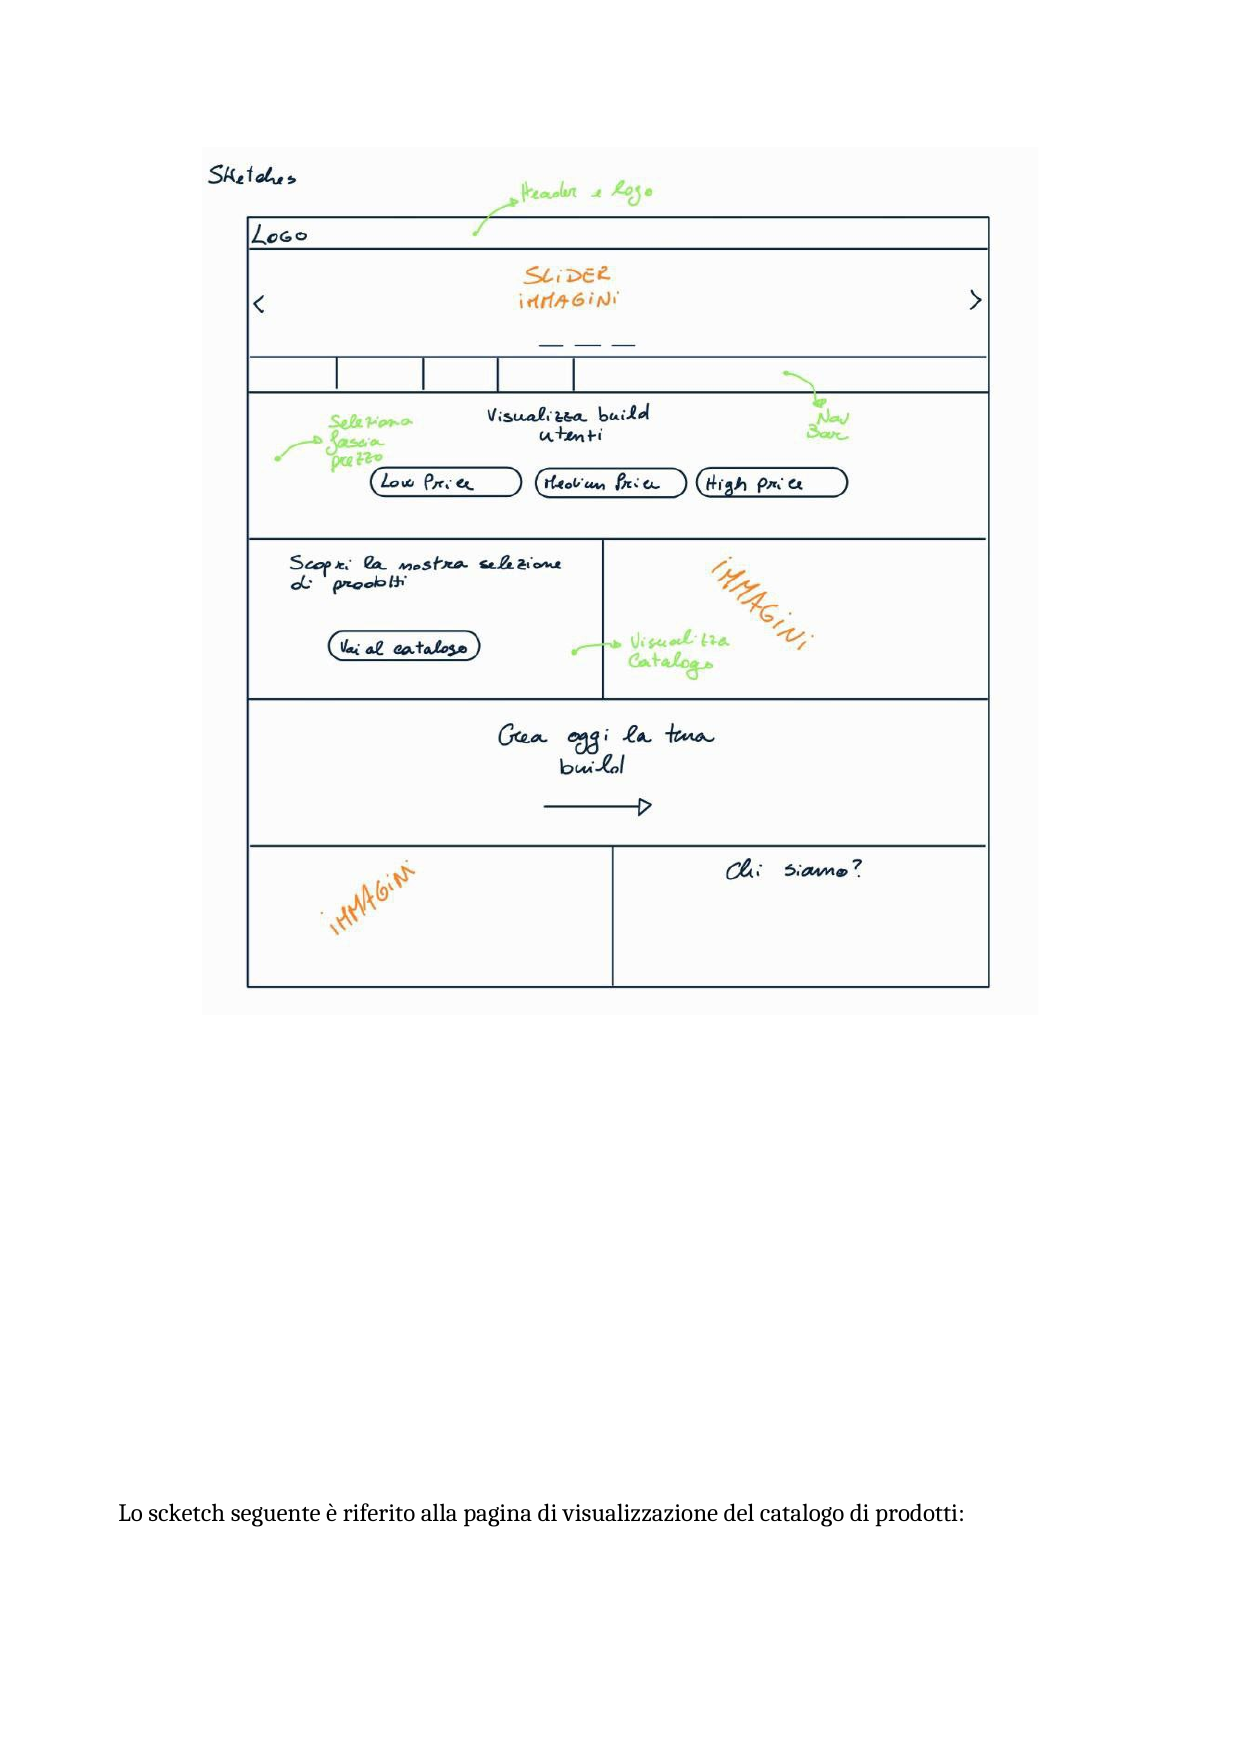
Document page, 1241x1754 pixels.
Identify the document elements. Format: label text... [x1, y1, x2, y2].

text Lo scketch seguente è riferito alla pagina di visualizzazione del catalogo di prodotti: [118, 1499, 1122, 1528]
picture [201, 147, 1039, 1015]
